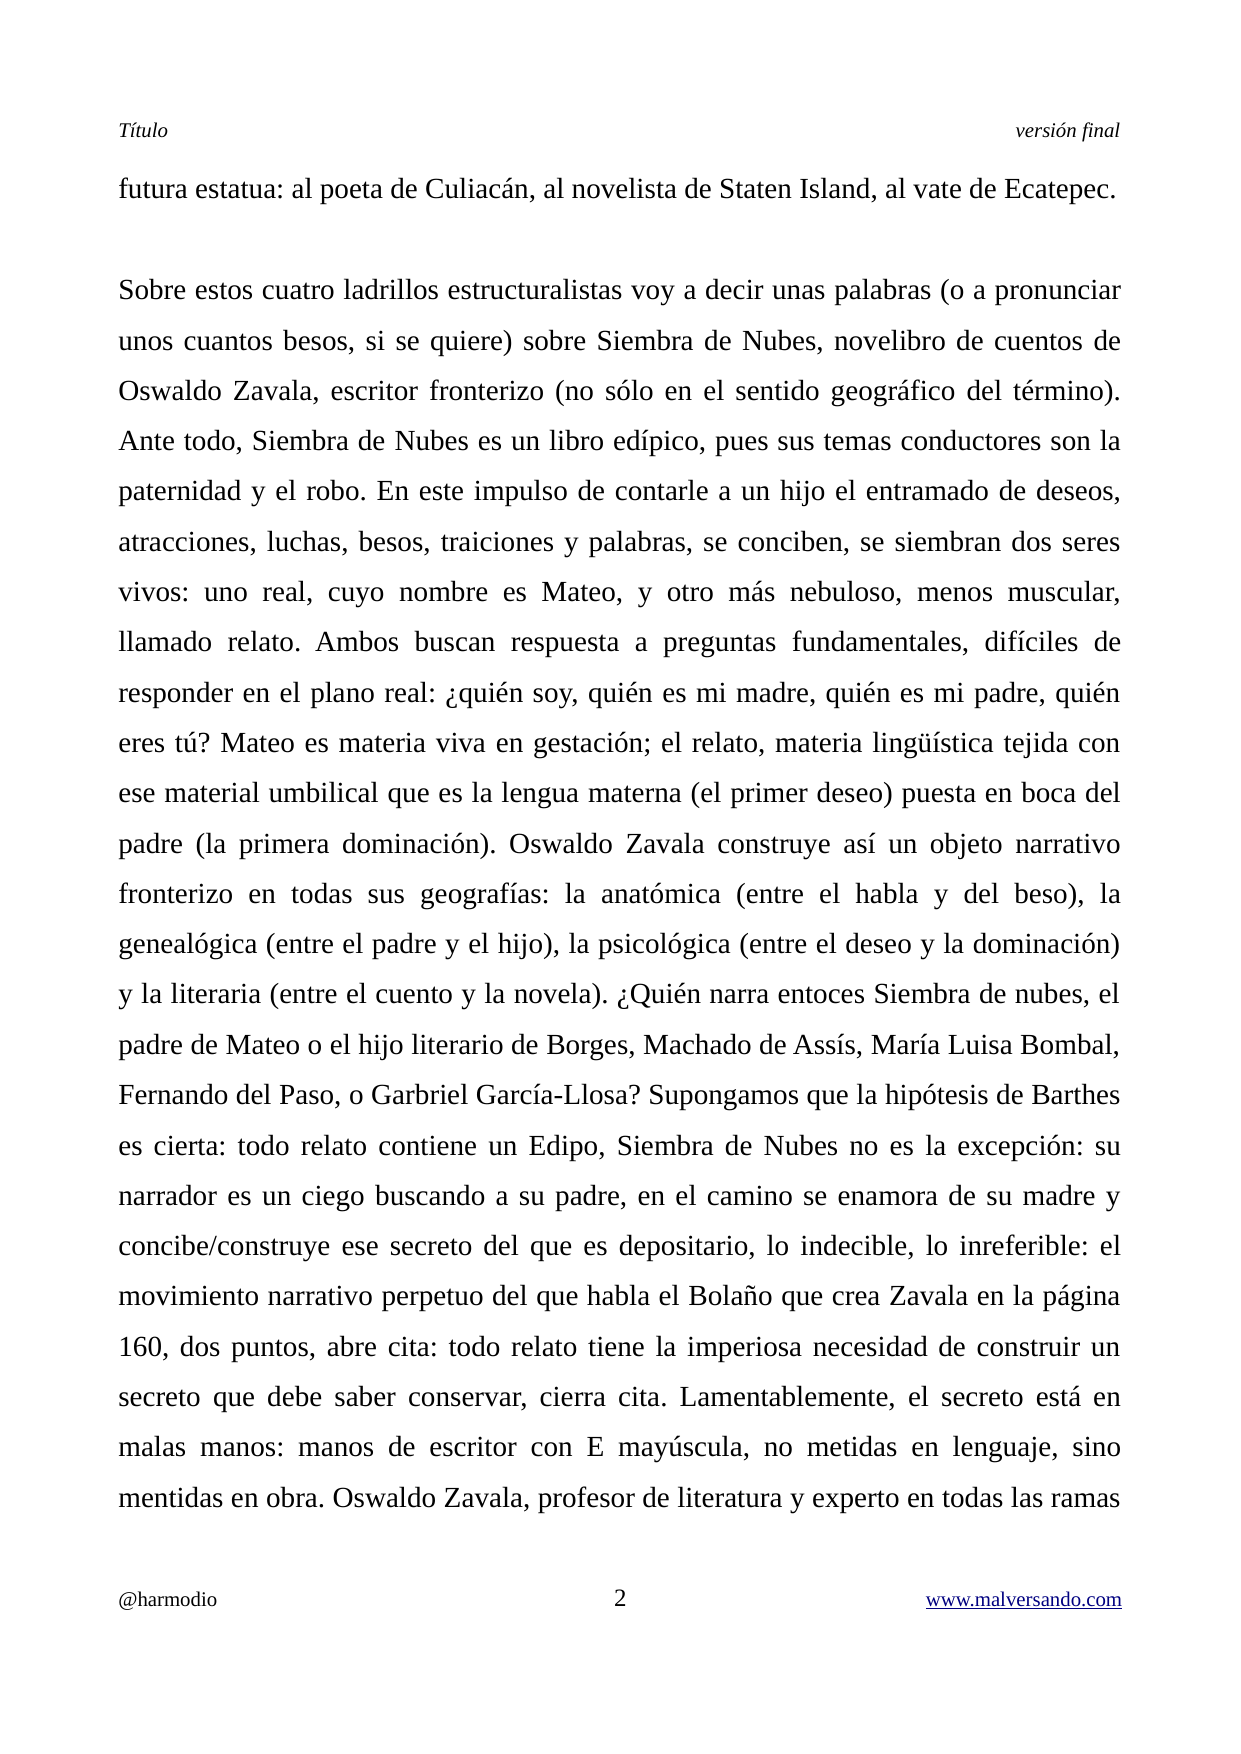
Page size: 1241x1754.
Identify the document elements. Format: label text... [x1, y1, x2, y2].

text futura estatua: al poeta de Culiacán, al novelista de Staten Island, al vate de Ecatepec. [118, 172, 1122, 205]
text Sobre estos cuatro ladrillos estructuralistas voy a decir unas palabras (o a pronunciar unos cuantos besos, si se quiere) sobre Siembra de Nubes, novelibro de cuentos de Oswaldo Zavala, escritor fronterizo (no sólo en el sentido geográfico del término). Ante todo, Siembra de Nubes es un libro edípico, pues sus temas conductores son la paternidad y el robo. En este impulso de contarle a un hijo el entramado de deseos, atracciones, luchas, besos, traiciones y palabras, se conciben, se siembran dos seres vivos: uno real, cuyo nombre es Mateo, y otro más nebuloso, menos muscular, llamado relato. Ambos buscan respuesta a preguntas fundamentales, difíciles de responder en el plano real: ¿quién soy, quién es mi madre, quién es mi padre, quién eres tú? Mateo es materia viva en gestación; el relato, materia lingüística tejida con ese material umbilical que es la lengua materna (el primer deseo) puesta en boca del padre (la primera dominación). Oswaldo Zavala construye así un objeto narrativo fronterizo en todas sus geografías: la anatómica (entre el habla y del beso), la genealógica (entre el padre y el hijo), la psicológica (entre el deseo y la dominación) y la literaria (entre el cuento y la novela). ¿Quién narra entoces Siembra de nubes, el padre de Mateo o el hijo literario de Borges, Machado de Assís, María Luisa Bombal, Fernando del Paso, o Garbriel García-Llosa? Supongamos que la hipótesis de Barthes es cierta: todo relato contiene un Edipo, Siembra de Nubes no es la excepción: su narrador es un ciego buscando a su padre, en el camino se enamora de su madre y concibe/construye ese secreto del que es depositario, lo indecible, lo inreferible: el movimiento narrativo perpetuo del que habla el Bolaño que crea Zavala en la página 160, dos puntos, abre cita: todo relato tiene la imperiosa necesidad de construir un secreto que debe saber conservar, cierra cita. Lamentablemente, el secreto está en malas manos: manos de escritor con E mayúscula, no metidas en lenguaje, sino mentidas en obra. Oswaldo Zavala, profesor de literatura y experto en todas las ramas [118, 222, 1122, 1513]
